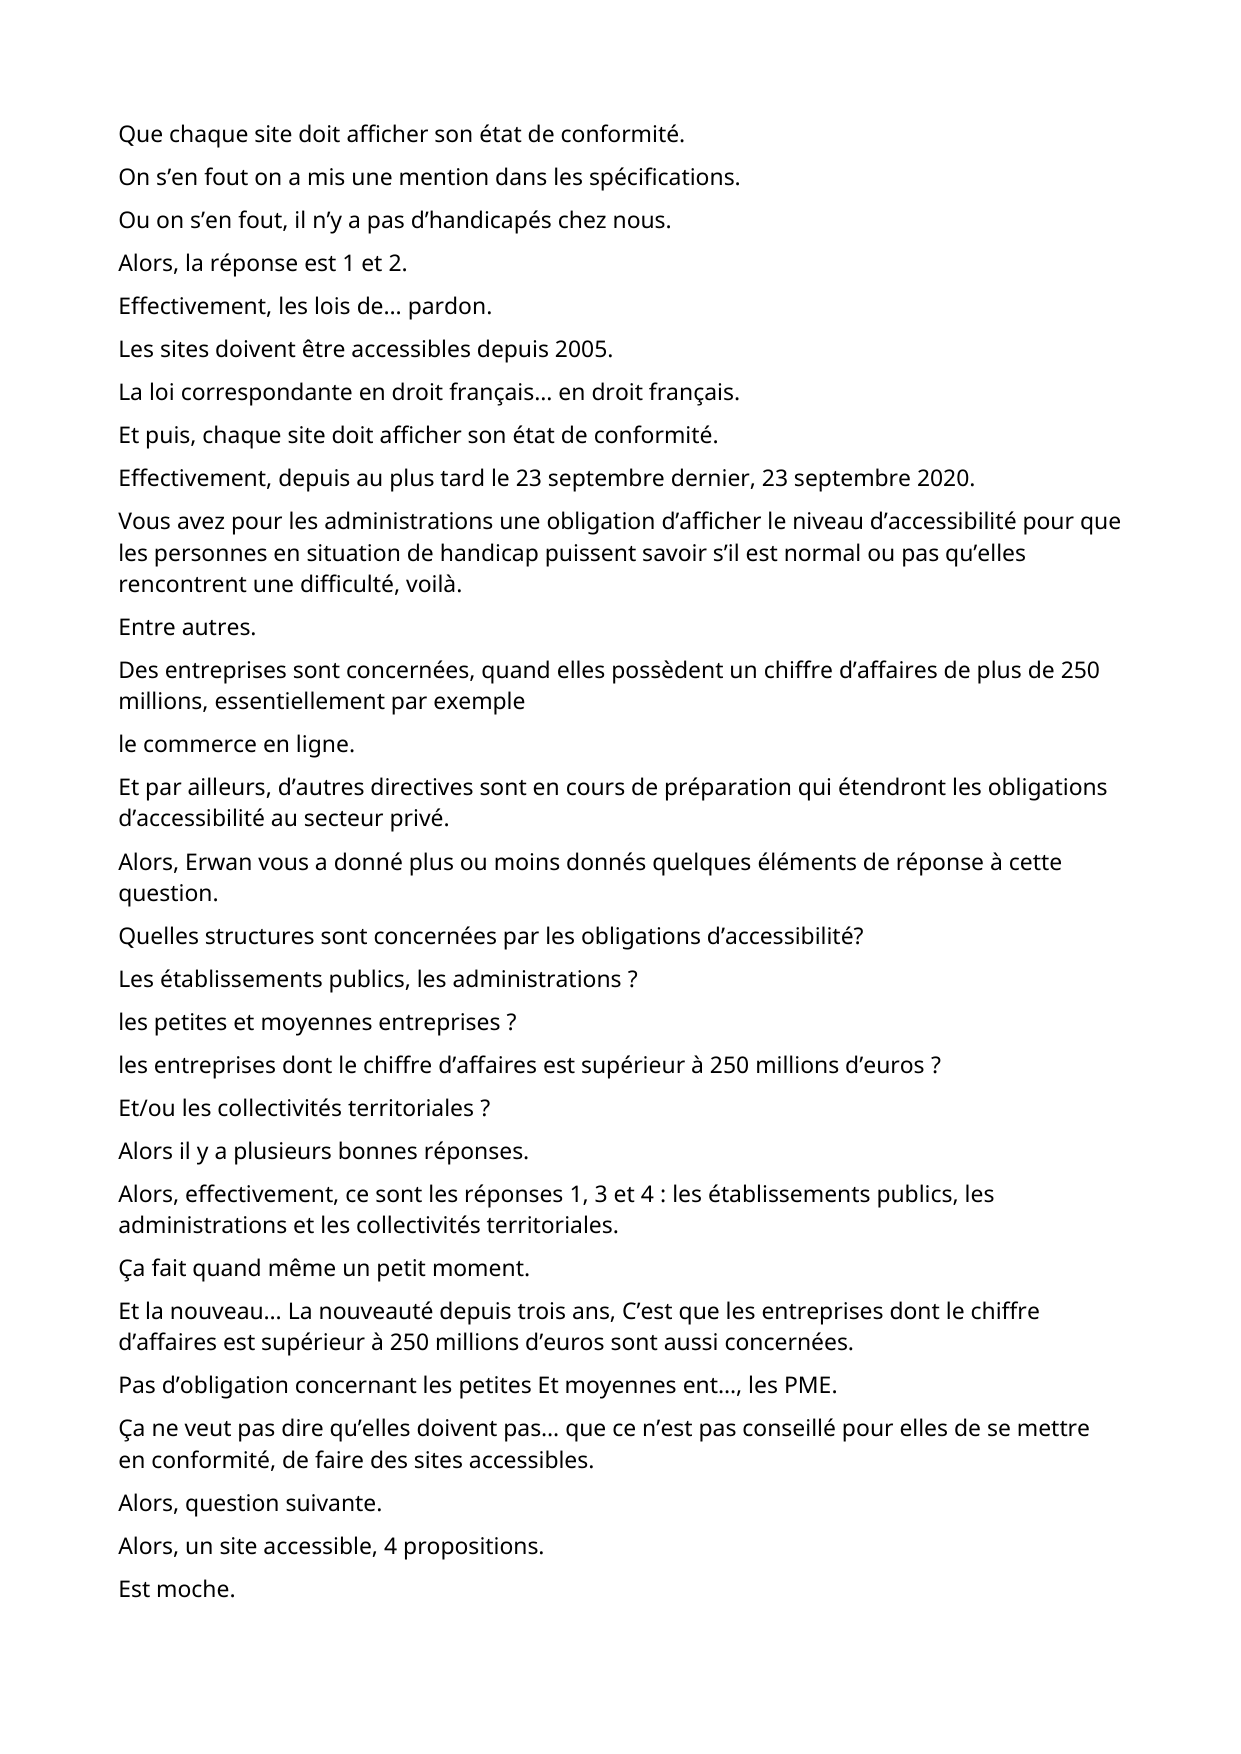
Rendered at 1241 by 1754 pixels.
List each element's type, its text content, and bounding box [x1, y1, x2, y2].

text Ou on s’en fout, il n’y a pas d’handicapés chez nous. [118, 204, 1122, 235]
text Alors, la réponse est 1 et 2. [118, 247, 1122, 278]
text Alors, question suivante. [118, 1487, 1122, 1518]
text Que chaque site doit afficher son état de conformité. [118, 118, 1122, 149]
text Alors il y a plusieurs bonnes réponses. [118, 1135, 1122, 1166]
text Et/ou les collectivités territoriales ? [118, 1092, 1122, 1123]
text Alors, effectivement, ce sont les réponses 1, 3 et 4 : les établissements publics, les administrations et les collectivités territoriales. [118, 1178, 1122, 1240]
text Pas d’obligation concernant les petites Et moyennes ent…, les PME. [118, 1369, 1122, 1401]
text Vous avez pour les administrations une obligation d’afficher le niveau d’accessibilité pour que les personnes en situation de handicap puissent savoir s’il est normal ou pas qu’elles rencontrent une difficulté, voilà. [118, 505, 1122, 599]
text Entre autres. [118, 611, 1122, 642]
text le commerce en ligne. [118, 728, 1122, 759]
text Et puis, chaque site doit afficher son état de conformité. [118, 419, 1122, 451]
text On s’en fout on a mis une mention dans les spécifications. [118, 161, 1122, 192]
text Alors, un site accessible, 4 propositions. [118, 1530, 1122, 1561]
text Effectivement, les lois de… pardon. [118, 290, 1122, 321]
text Est moche. [118, 1573, 1122, 1604]
text Des entreprises sont concernées, quand elles possèdent un chiffre d’affaires de plus de 250 millions, essentiellement par exemple [118, 654, 1122, 716]
text Les sites doivent être accessibles depuis 2005. [118, 333, 1122, 364]
text Quelles structures sont concernées par les obligations d’accessibilité? [118, 920, 1122, 951]
text Alors, Erwan vous a donné plus ou moins donnés quelques éléments de réponse à cette question. [118, 845, 1122, 908]
text Ça fait quand même un petit moment. [118, 1252, 1122, 1283]
text Et par ailleurs, d’autres directives sont en cours de préparation qui étendront les obligations d’accessibilité au secteur privé. [118, 771, 1122, 834]
text Effectivement, depuis au plus tard le 23 septembre dernier, 23 septembre 2020. [118, 462, 1122, 493]
text les petites et moyennes entreprises ? [118, 1006, 1122, 1037]
text Les établissements publics, les administrations ? [118, 963, 1122, 994]
text La loi correspondante en droit français… en droit français. [118, 376, 1122, 407]
text Ça ne veut pas dire qu’elles doivent pas… que ce n’est pas conseillé pour elles de se mettre en conformité, de faire des sites accessibles. [118, 1412, 1122, 1475]
text Et la nouveau… La nouveauté depuis trois ans, C’est que les entreprises dont le chiffre d’affaires est supérieur à 250 millions d’euros sont aussi concernées. [118, 1295, 1122, 1358]
text les entreprises dont le chiffre d’affaires est supérieur à 250 millions d’euros ? [118, 1049, 1122, 1080]
